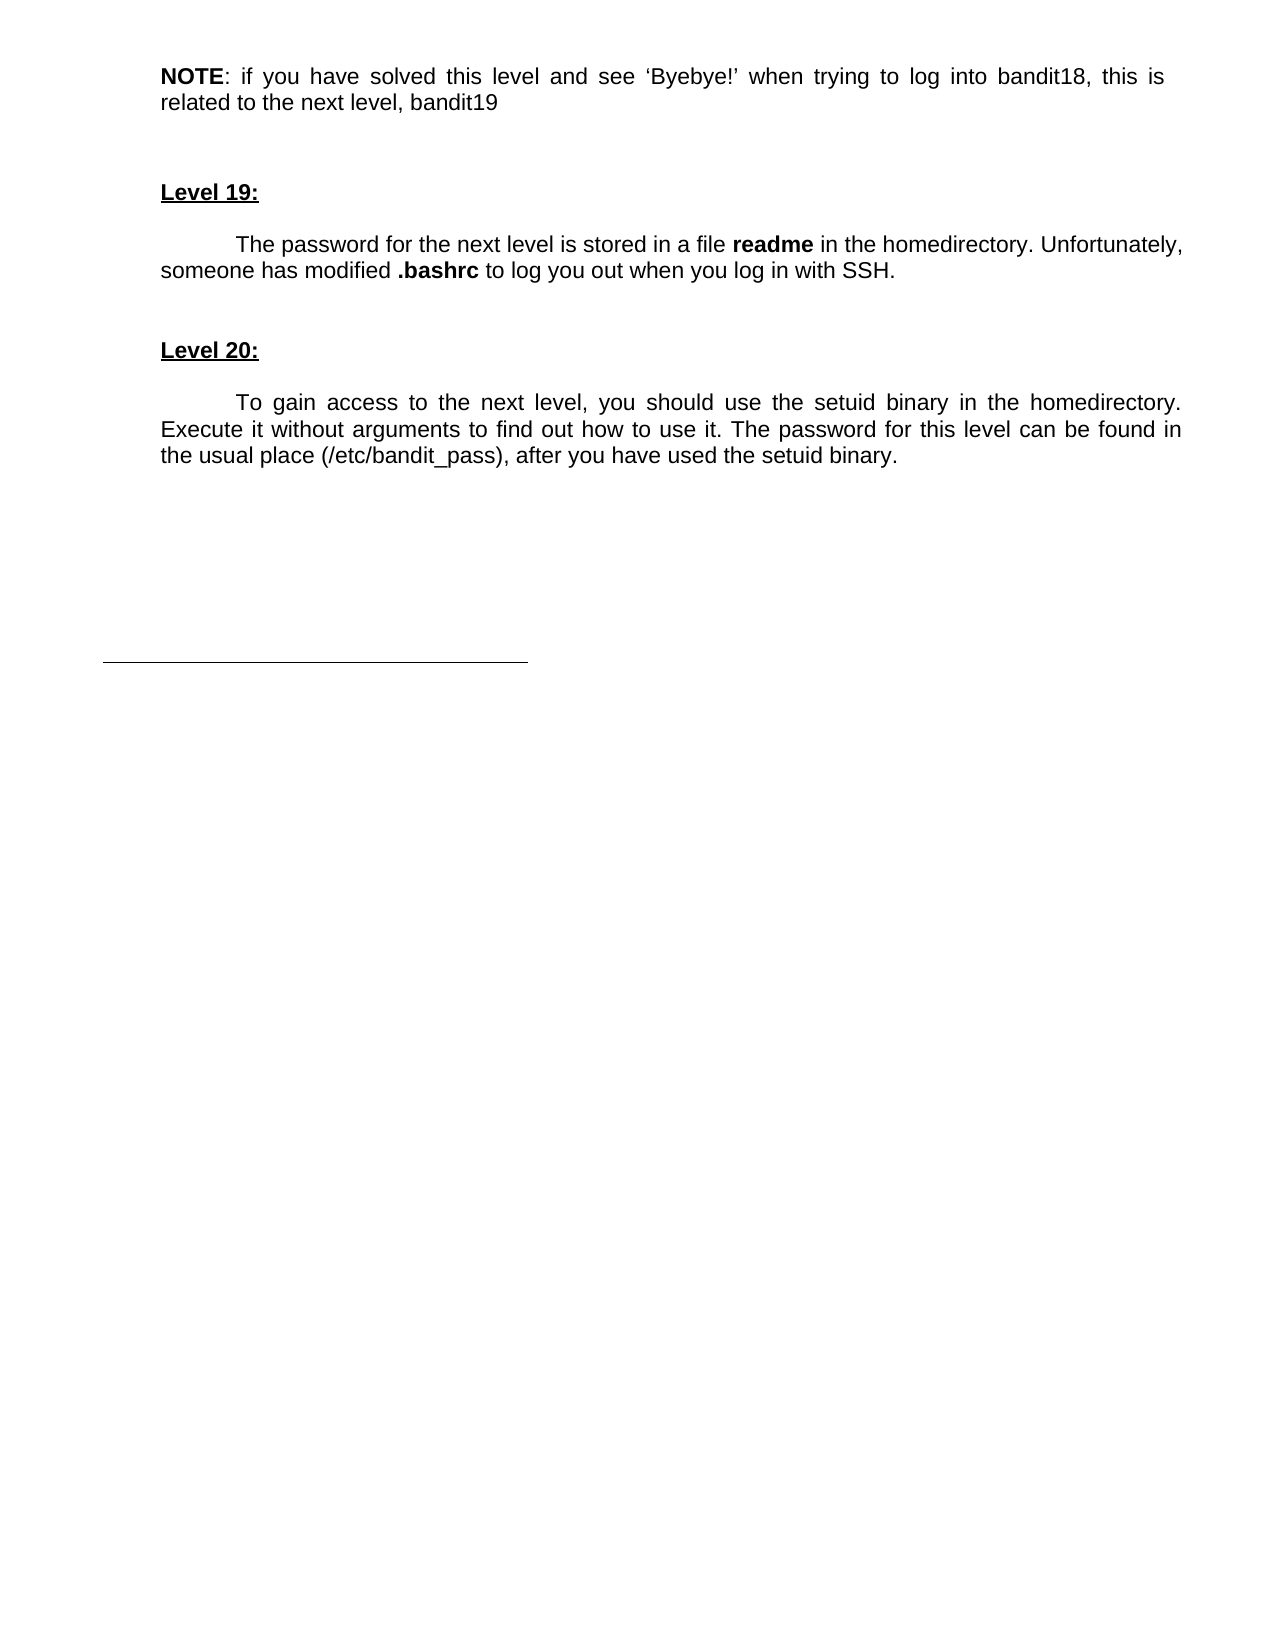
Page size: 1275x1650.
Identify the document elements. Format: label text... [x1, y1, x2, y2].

text The password for the next level is stored in a file readme in the homedirectory. Unfortunately, someone has modified .bashrc to log you out when you log in with SSH. [160, 231, 1183, 284]
text Level 19: [160, 178, 1183, 205]
text Level 20: [160, 337, 1183, 363]
text To gain access to the next level, you should use the setuid binary in the homedirectory. Execute it without arguments to find out how to use it. The password for this level can be found in the usual place (/etc/bandit_pass), after you have used the setuid binary. [160, 389, 1183, 468]
text NOTE: if you have solved this level and see ‘Byebye!’ when trying to log into bandit18, this is related to the next level, bandit19 [160, 63, 1167, 115]
